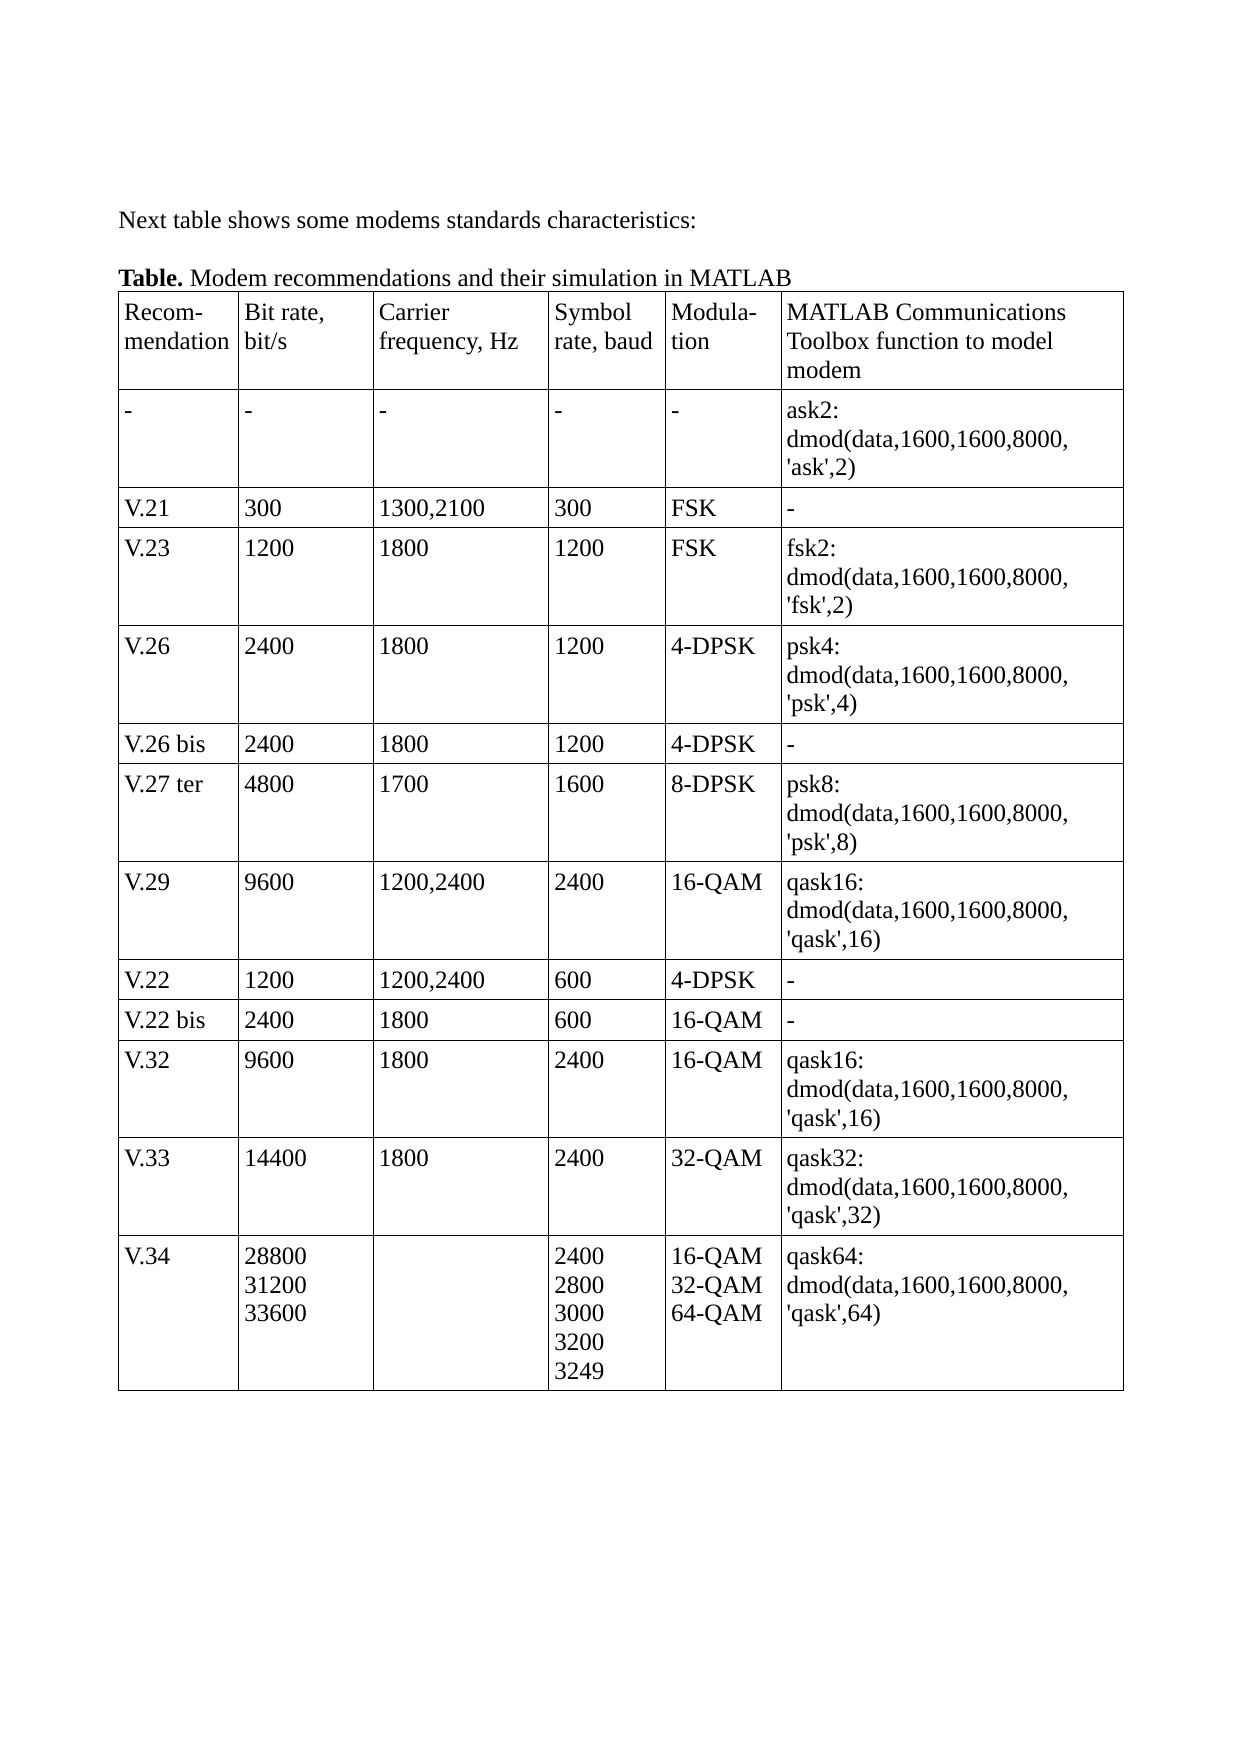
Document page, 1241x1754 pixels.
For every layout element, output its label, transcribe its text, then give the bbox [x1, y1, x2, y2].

table_header Symbol rate, baud [549, 292, 665, 389]
table_cell V.33 [119, 1138, 238, 1235]
table_cell 300 [549, 488, 665, 527]
table_cell 300 [239, 488, 373, 527]
table_cell 1800 [374, 1000, 548, 1039]
table_cell 1600 [549, 764, 665, 861]
table_cell V.34 [119, 1236, 238, 1390]
table_cell 1700 [374, 764, 548, 861]
table_cell FSK [666, 528, 781, 625]
table_cell 4800 [239, 764, 373, 861]
table_cell 16-QAM [666, 862, 781, 959]
table_cell 16-QAM [666, 1000, 781, 1039]
table_cell - [239, 390, 373, 487]
table_header Carrier frequency, Hz [374, 292, 548, 389]
table_cell - [666, 390, 781, 487]
table_cell - [549, 390, 665, 487]
text Table. Modem recommendations and their simulation in MATLAB [118, 263, 1122, 291]
table_cell 1200 [549, 724, 665, 763]
table_cell 1200 [239, 528, 373, 625]
table_cell 1300,2100 [374, 488, 548, 527]
table_cell psk8: dmod(data,1600,1600,8000, 'psk',8) [782, 764, 1123, 861]
table_cell 4-DPSK [666, 626, 781, 723]
table_cell qask16: dmod(data,1600,1600,8000, 'qask',16) [782, 862, 1123, 959]
table_cell 1800 [374, 1138, 548, 1235]
table_cell 4-DPSK [666, 724, 781, 763]
table_cell 1200 [549, 528, 665, 625]
table_cell 600 [549, 1000, 665, 1039]
table_cell FSK [666, 488, 781, 527]
table_cell 600 [549, 960, 665, 999]
table_cell 14400 [239, 1138, 373, 1235]
table_cell - [782, 960, 1123, 999]
table_cell - [119, 390, 238, 487]
table_header Modula-tion [666, 292, 781, 389]
table_cell 2400 [549, 862, 665, 959]
table_header Recom-mendation [119, 292, 238, 389]
table_cell 1800 [374, 626, 548, 723]
table_cell 1200 [549, 626, 665, 723]
table_header MATLAB Communications Toolbox function to model modem [782, 292, 1123, 389]
table_cell fsk2: dmod(data,1600,1600,8000, 'fsk',2) [782, 528, 1123, 625]
table_cell V.32 [119, 1041, 238, 1137]
table_cell qask32: dmod(data,1600,1600,8000, 'qask',32) [782, 1138, 1123, 1235]
table_cell 2400 [239, 626, 373, 723]
table_cell 8-DPSK [666, 764, 781, 861]
table_cell [374, 1236, 548, 1390]
table_cell psk4: dmod(data,1600,1600,8000, 'psk',4) [782, 626, 1123, 723]
table_cell 1800 [374, 724, 548, 763]
table_cell 4-DPSK [666, 960, 781, 999]
table_cell V.23 [119, 528, 238, 625]
table_cell 16-QAM 32-QAM 64-QAM [666, 1236, 781, 1390]
table_cell - [782, 724, 1123, 763]
table_cell 2400 [239, 724, 373, 763]
table_cell 2400 [549, 1138, 665, 1235]
table_cell qask64: dmod(data,1600,1600,8000, 'qask',64) [782, 1236, 1123, 1390]
table_cell 32-QAM [666, 1138, 781, 1235]
text Next table shows some modems standards characteristics: [118, 205, 1122, 234]
table_cell 2400 [239, 1000, 373, 1039]
table_header Bit rate, bit/s [239, 292, 373, 389]
table_cell 16-QAM [666, 1041, 781, 1137]
table_cell 1800 [374, 1041, 548, 1137]
table_cell - [782, 1000, 1123, 1039]
table_cell 28800 31200 33600 [239, 1236, 373, 1390]
table_cell V.26 bis [119, 724, 238, 763]
table_cell 2400 2800 3000 3200 3249 [549, 1236, 665, 1390]
table_cell 1800 [374, 528, 548, 625]
table_cell 1200,2400 [374, 960, 548, 999]
table_cell V.26 [119, 626, 238, 723]
table_cell qask16: dmod(data,1600,1600,8000, 'qask',16) [782, 1041, 1123, 1137]
table_cell 1200 [239, 960, 373, 999]
table_cell 2400 [549, 1041, 665, 1137]
table_cell V.22 [119, 960, 238, 999]
table_cell V.21 [119, 488, 238, 527]
table_cell V.27 ter [119, 764, 238, 861]
table_cell V.29 [119, 862, 238, 959]
table_cell - [374, 390, 548, 487]
table_cell 9600 [239, 1041, 373, 1137]
table_cell 9600 [239, 862, 373, 959]
table_cell V.22 bis [119, 1000, 238, 1039]
table_cell ask2: dmod(data,1600,1600,8000, 'ask',2) [782, 390, 1123, 487]
table_cell - [782, 488, 1123, 527]
table_cell 1200,2400 [374, 862, 548, 959]
